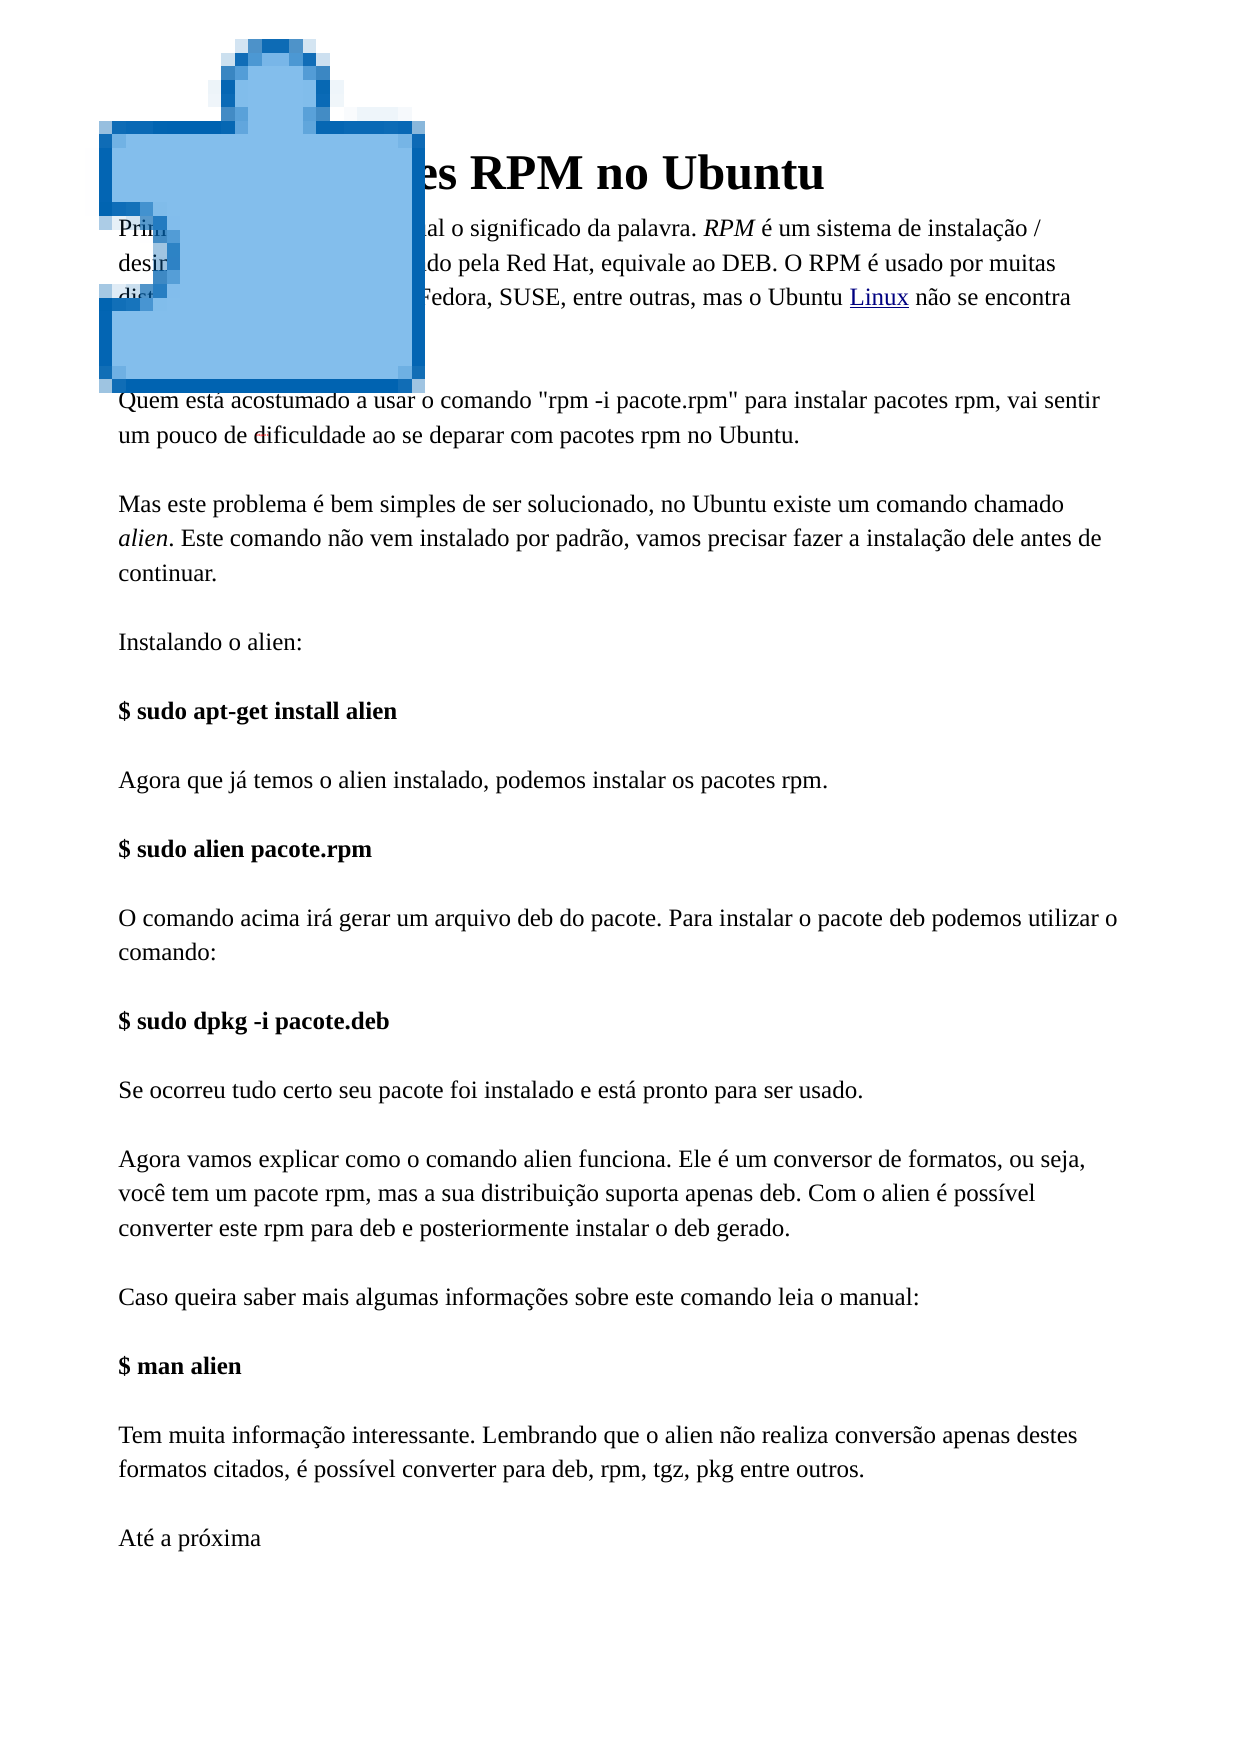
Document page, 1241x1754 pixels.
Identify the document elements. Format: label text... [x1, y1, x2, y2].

subtitle Instalar pacotes RPM no Ubuntu [425, 143, 1122, 201]
text Primeiramente vou explicar qual o significado da palavra. RPM é um sistema de instalação / desinstalação / atualização criado pela Red Hat, equivale ao DEB. O RPM é usado por muitas distribuições populares como Fedora, SUSE, entre outras, mas o Ubuntu Linux não se encontra nesta lista. Quem está acostumado a usar o comando "rpm -i pacote.rpm" para instalar pacotes rpm, vai sentir um pouco de dificuldade ao se deparar com pacotes rpm no Ubuntu. Mas este problema é bem simples de ser solucionado, no Ubuntu existe um comando chamado alien. Este comando não vem instalado por padrão, vamos precisar fazer a instalação dele antes de continuar. Instalando o alien: $ sudo apt-get install alien Agora que já temos o alien instalado, podemos instalar os pacotes rpm. $ sudo alien pacote.rpm O comando acima irá gerar um arquivo deb do pacote. Para instalar o pacote deb podemos utilizar o comando: $ sudo dpkg -i pacote.deb Se ocorreu tudo certo seu pacote foi instalado e está pronto para ser usado. Agora vamos explicar como o comando alien funciona. Ele é um conversor de formatos, ou seja, você tem um pacote rpm, mas a sua distribuição suporta apenas deb. Com o alien é possível converter este rpm para deb e posteriormente instalar o deb gerado. Caso queira saber mais algumas informações sobre este comando leia o manual: $ man alien Tem muita informação interessante. Lembrando que o alien não realiza conversão apenas destes formatos citados, é possível converter para deb, rpm, tgz, pkg entre outros. Até a próxima [118, 213, 1122, 1552]
